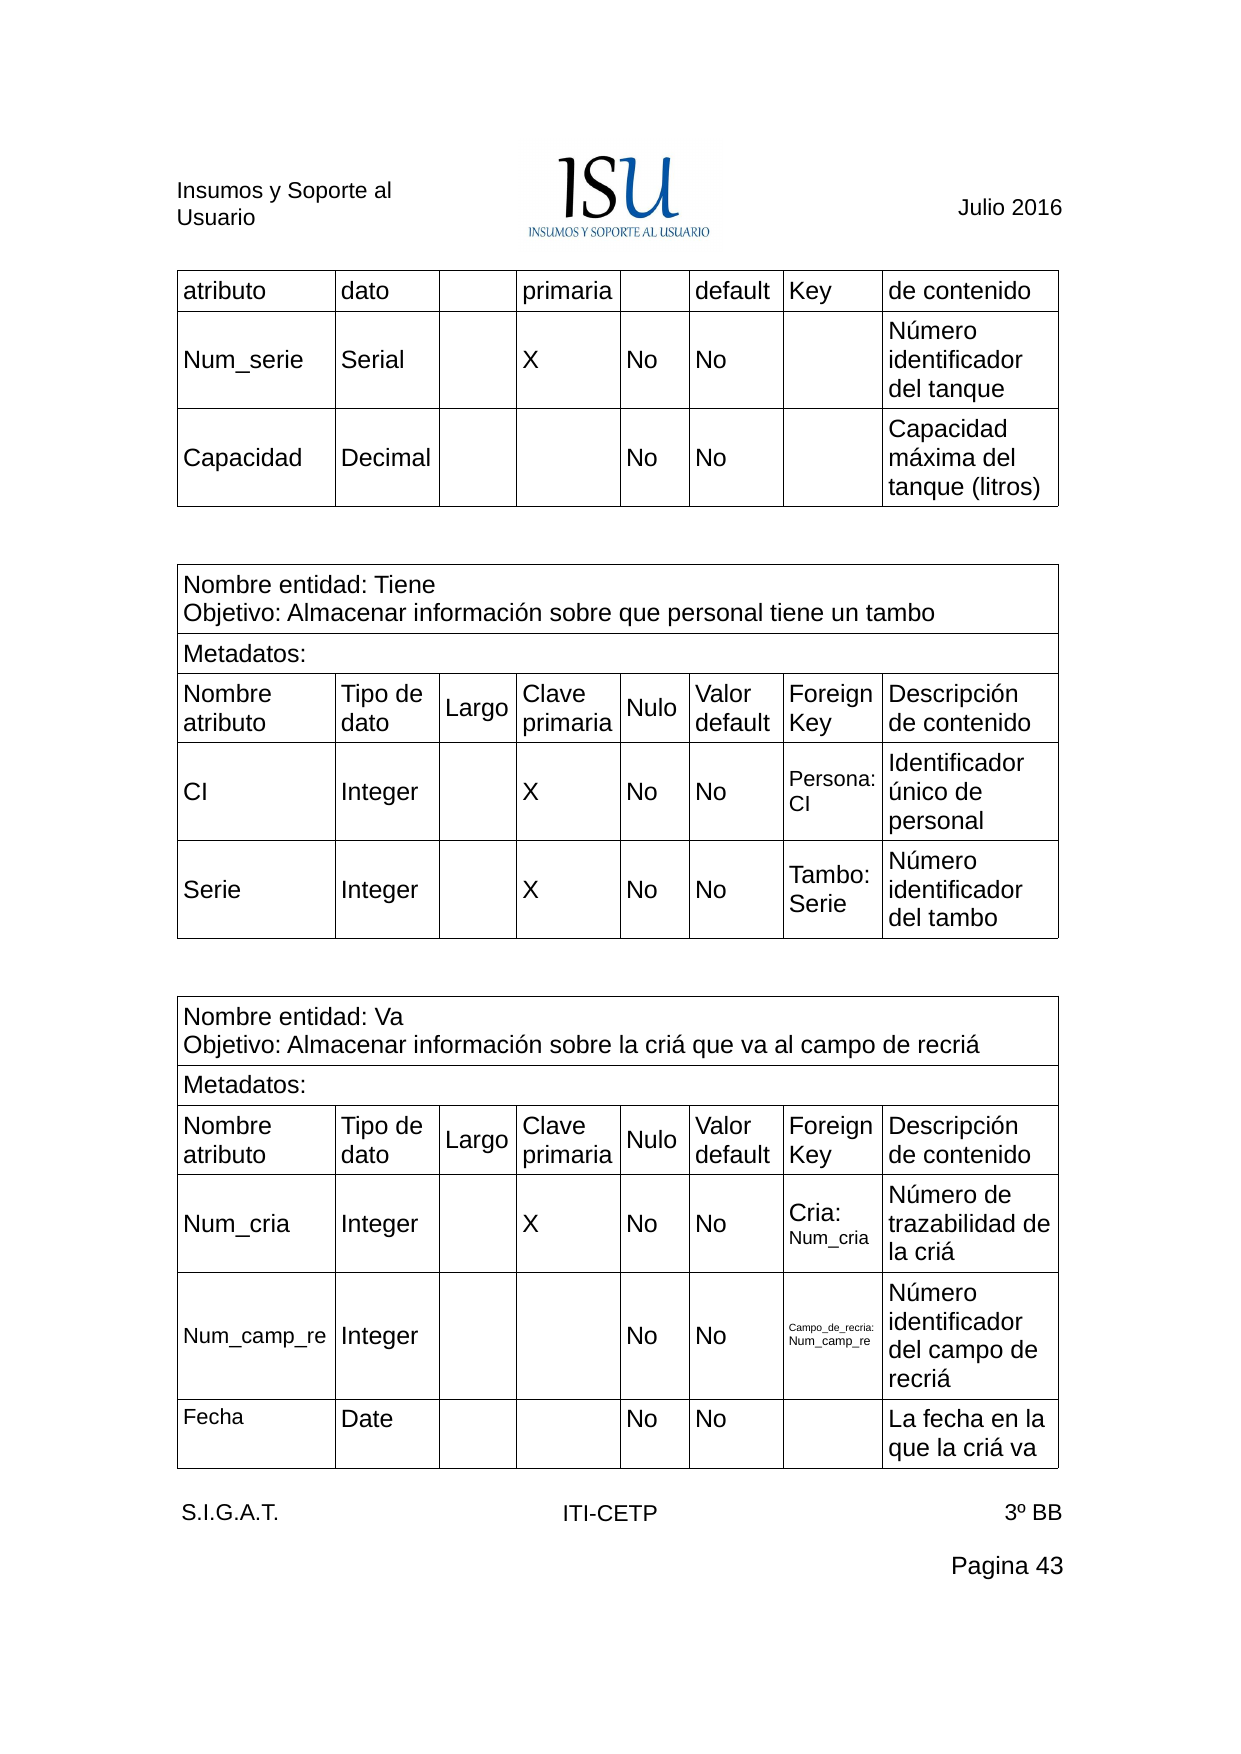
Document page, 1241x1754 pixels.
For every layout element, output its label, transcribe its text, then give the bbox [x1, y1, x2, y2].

table_cell default [690, 271, 783, 311]
table_cell No [690, 409, 783, 506]
table_cell X [517, 841, 620, 938]
table_cell Identificador único de personal [883, 743, 1058, 840]
table_cell Largo [440, 1106, 516, 1174]
table_cell Tipo de dato [336, 674, 439, 742]
table_cell [517, 1400, 620, 1467]
table_cell Integer [336, 1175, 439, 1272]
table_cell [440, 841, 516, 938]
table_cell X [517, 743, 620, 840]
table_cell Num_serie [178, 312, 335, 408]
table_cell [440, 1175, 516, 1272]
table_cell No [690, 1273, 783, 1398]
table_cell primaria [517, 271, 620, 311]
table_cell [440, 271, 516, 311]
table_cell No [690, 841, 783, 938]
table_cell Serial [336, 312, 439, 408]
table_cell Valor default [690, 674, 783, 742]
table_cell Decimal [336, 409, 439, 506]
table_cell No [621, 1273, 689, 1398]
table_cell Integer [336, 743, 439, 840]
table_cell Número de trazabilidad de la criá [883, 1175, 1058, 1272]
table_cell Capacidad [178, 409, 335, 506]
table_cell [784, 409, 882, 506]
table_cell Cria: Num_cria [784, 1175, 882, 1272]
table_cell [440, 1273, 516, 1398]
table_cell Largo [440, 674, 516, 742]
table_cell CI [178, 743, 335, 840]
table_cell [621, 271, 689, 311]
table_cell Num_camp_re [178, 1273, 335, 1398]
table_cell [517, 1273, 620, 1398]
table_cell X [517, 312, 620, 408]
table_cell Valor default [690, 1106, 783, 1174]
table_cell Número identificador del campo de recriá [883, 1273, 1058, 1398]
table_cell Tipo de dato [336, 1106, 439, 1174]
table_cell Fecha [178, 1400, 335, 1467]
table_cell atributo [178, 271, 335, 311]
table_cell [440, 409, 516, 506]
table_cell Número identificador del tambo [883, 841, 1058, 938]
table_cell No [690, 743, 783, 840]
table_cell No [621, 841, 689, 938]
table_cell de contenido [883, 271, 1058, 311]
table_cell Nulo [621, 1106, 689, 1174]
table_cell La fecha en la que la criá va [883, 1400, 1058, 1467]
table_cell Integer [336, 1273, 439, 1398]
table_cell No [621, 1400, 689, 1467]
table_cell Nombre atributo [178, 1106, 335, 1174]
table_header Nombre entidad: Va Objetivo: Almacenar información sobre la criá que va al campo de recriá [178, 997, 1058, 1065]
table_cell Campo_de_recria: Num_camp_re [784, 1273, 882, 1398]
table_cell No [690, 1400, 783, 1467]
table_cell Clave primaria [517, 674, 620, 742]
table_cell Descripción de contenido [883, 1106, 1058, 1174]
table_cell Nulo [621, 674, 689, 742]
table_cell Persona: CI [784, 743, 882, 840]
table_cell No [621, 1175, 689, 1272]
table_cell Serie [178, 841, 335, 938]
picture [517, 138, 723, 252]
table_cell Key [784, 271, 882, 311]
table_cell No [621, 312, 689, 408]
table_cell Descripción de contenido [883, 674, 1058, 742]
table_cell [440, 312, 516, 408]
table_cell No [621, 409, 689, 506]
table_header Nombre entidad: Tiene Objetivo: Almacenar información sobre que personal tiene un tambo [178, 565, 1058, 633]
table_cell Número identificador del tanque [883, 312, 1058, 408]
table_cell dato [336, 271, 439, 311]
table_cell No [690, 1175, 783, 1272]
table_cell Foreign Key [784, 674, 882, 742]
table_cell [440, 1400, 516, 1467]
table_cell X [517, 1175, 620, 1272]
table_cell Foreign Key [784, 1106, 882, 1174]
table_cell [440, 743, 516, 840]
table_cell Metadatos: [178, 1066, 1058, 1105]
table_cell [784, 312, 882, 408]
table_cell [784, 1400, 882, 1467]
table_cell Capacidad máxima del tanque (litros) [883, 409, 1058, 506]
table_cell Clave primaria [517, 1106, 620, 1174]
table_cell Tambo: Serie [784, 841, 882, 938]
table_cell Integer [336, 841, 439, 938]
table_cell Metadatos: [178, 634, 1058, 673]
table_cell No [621, 743, 689, 840]
table_cell Nombre atributo [178, 674, 335, 742]
table_cell Num_cria [178, 1175, 335, 1272]
table_cell Date [336, 1400, 439, 1467]
table_cell No [690, 312, 783, 408]
table_cell [517, 409, 620, 506]
